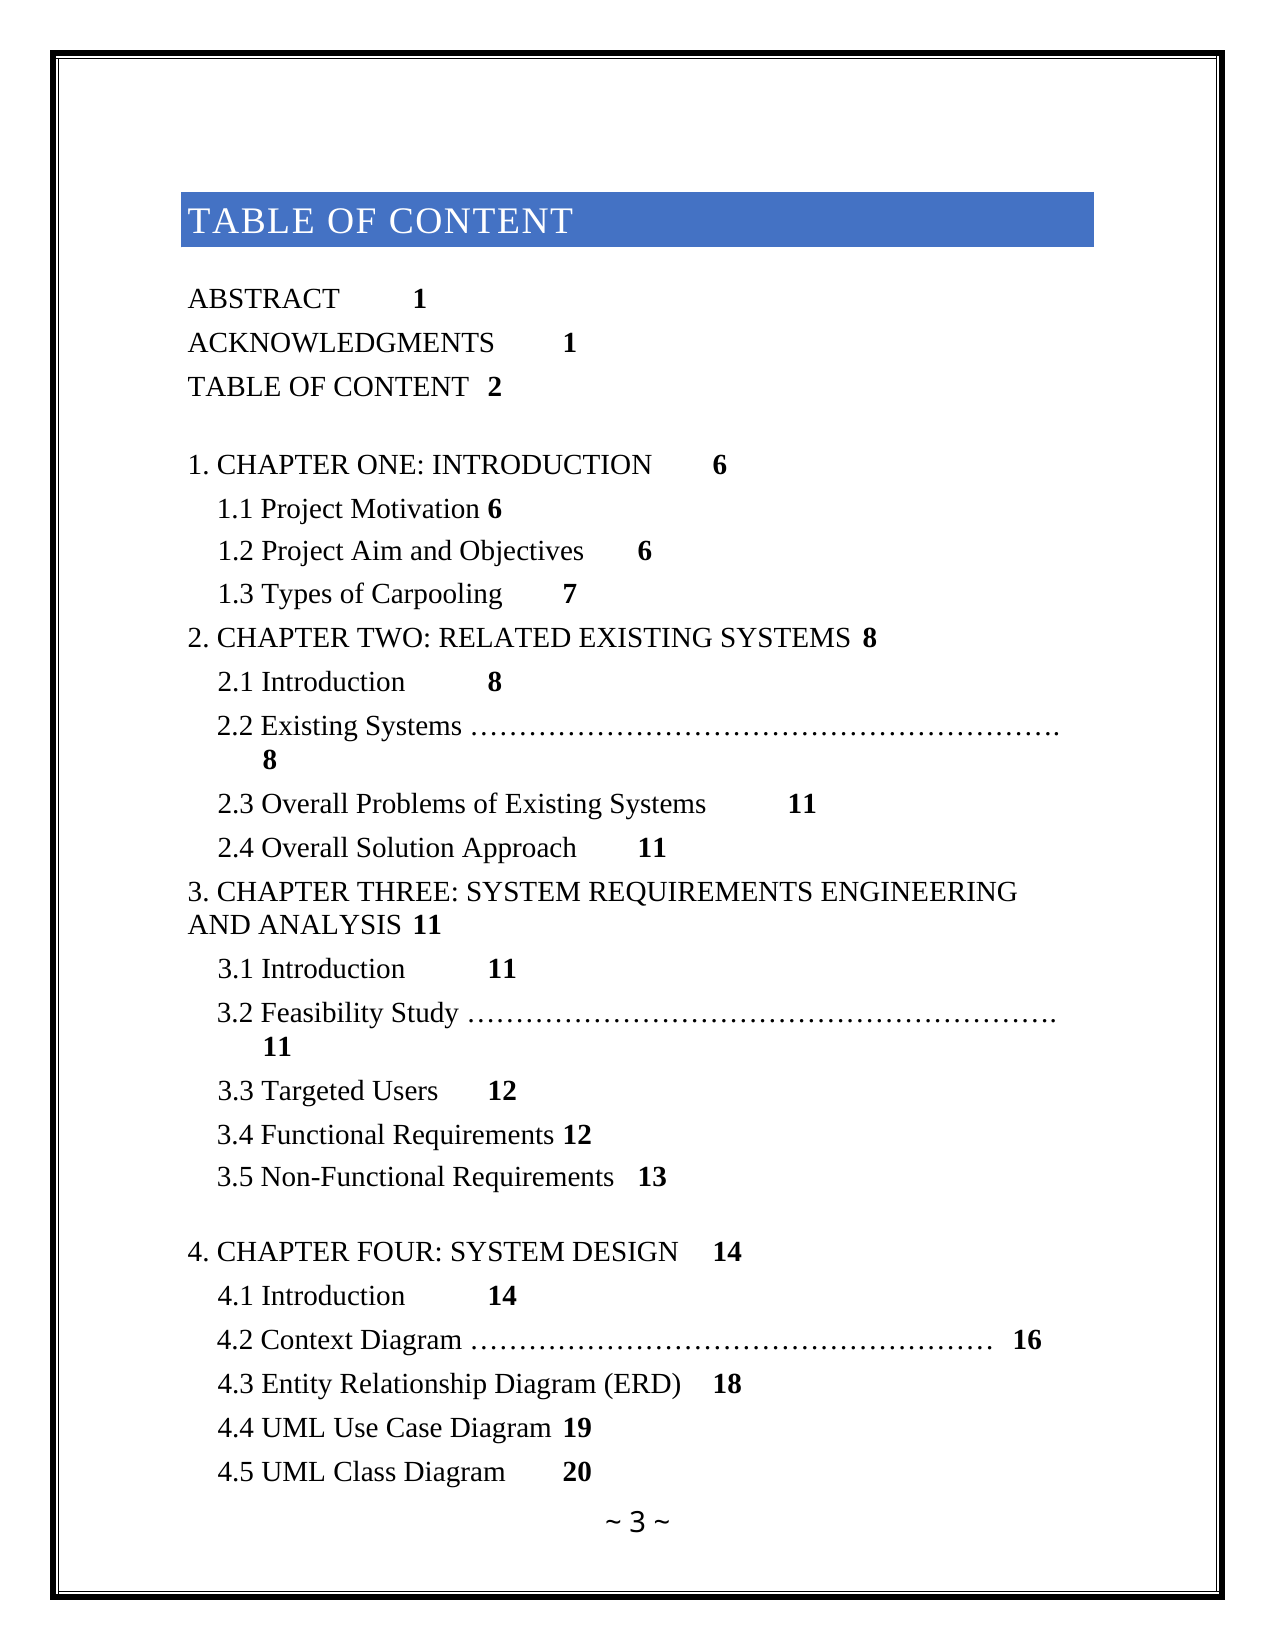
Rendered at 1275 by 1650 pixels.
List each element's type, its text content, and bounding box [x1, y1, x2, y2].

text 2.4 Overall Solution Approach 11 [210, 830, 1087, 863]
text 4.2 Context Diagram ……………………………………………… 16 [187, 1322, 1087, 1356]
text 4.3 Entity Relationship Diagram (ERD) 18 [210, 1366, 1087, 1400]
text 1.2 Project Aim and Objectives 6 [210, 533, 1087, 566]
text ACKNOWLEDGMENTS 1 [187, 325, 1087, 359]
text 4.5 UML Class Diagram 20 [210, 1454, 1087, 1488]
text 4.1 Introduction 14 [210, 1278, 1087, 1312]
text 3.3 Targeted Users 12 [210, 1073, 1087, 1106]
text 4. CHAPTER FOUR: SYSTEM DESIGN 14 [187, 1234, 1087, 1268]
text 4.4 UML Use Case Diagram 19 [210, 1410, 1087, 1444]
text ABSTRACT 1 [187, 281, 1087, 315]
text 2.2 Existing Systems ……………………………………………………. 8 [187, 708, 1087, 776]
text 1.1 Project Motivation 6 [187, 491, 1087, 524]
subtitle Table of Content [188, 198, 1087, 241]
text 2. CHAPTER TWO: RELATED EXISTING SYSTEMS 8 [187, 621, 1087, 654]
text 1.3 Types of Carpooling 7 [210, 577, 1087, 610]
text 3.5 Non-Functional Requirements 13 [187, 1159, 1087, 1192]
text 2.1 Introduction 8 [210, 664, 1087, 698]
text 3. CHAPTER THREE: SYSTEM REQUIREMENTS ENGINEERING AND ANALYSIS 11 [187, 874, 1087, 941]
text 3.1 Introduction 11 [210, 951, 1087, 985]
text TABLE OF CONTENT 2 [187, 369, 1087, 403]
text 3.4 Functional Requirements 12 [187, 1117, 1087, 1150]
text 1. CHAPTER ONE: INTRODUCTION 6 [187, 447, 1087, 480]
text 3.2 Feasibility Study ……………………………………………………. 11 [187, 995, 1087, 1062]
text 2.3 Overall Problems of Existing Systems 11 [210, 786, 1087, 819]
